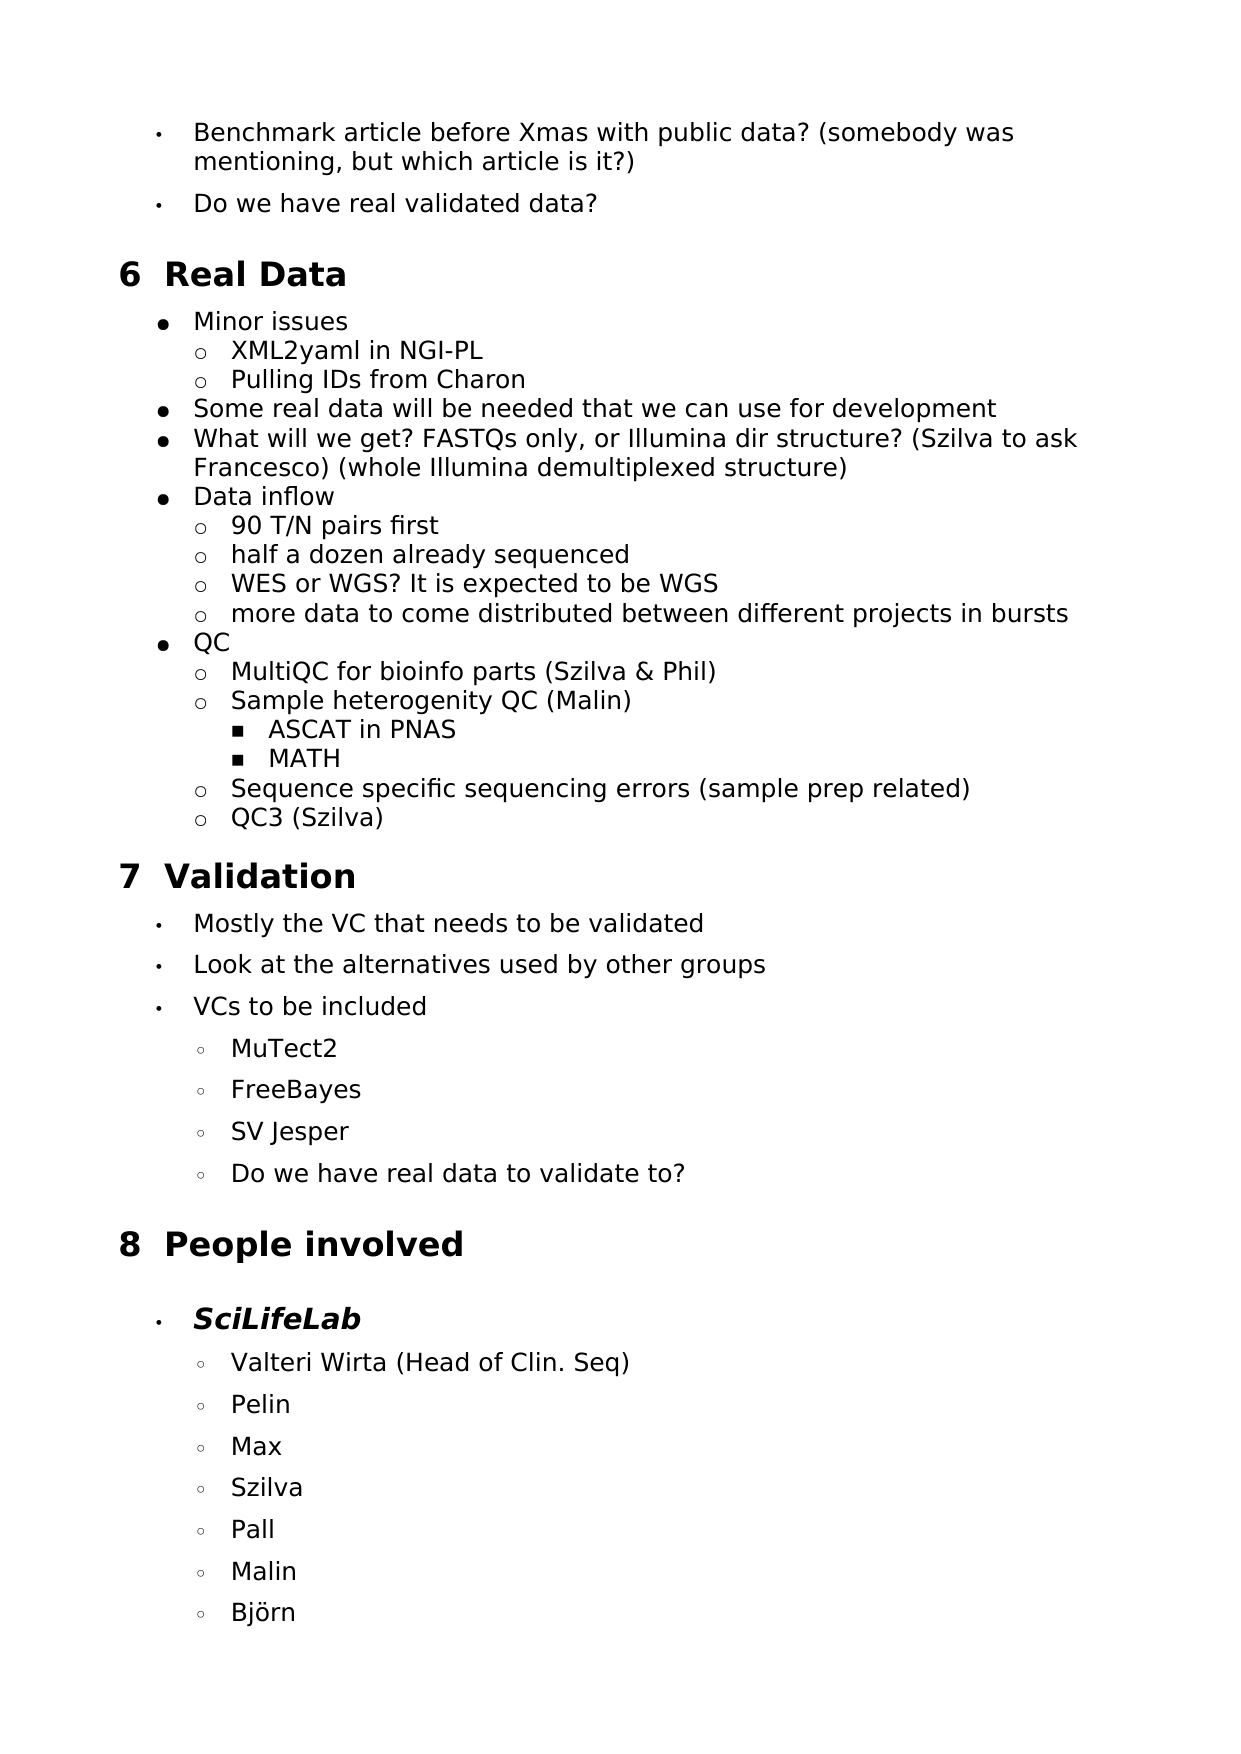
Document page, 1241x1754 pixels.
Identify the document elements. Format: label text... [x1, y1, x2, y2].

list What will we get? FASTQs only, or Illumina dir structure? (Szilva to ask Francesco) (whole Illumina demultiplexed structure) [156, 424, 1122, 482]
list Minor issues [156, 307, 1122, 336]
list Pulling IDs from Charon [193, 366, 1122, 395]
list VCs to be included [156, 992, 1122, 1021]
subtitle People involved [118, 1225, 1122, 1264]
subtitle Validation [118, 857, 1122, 896]
list more data to come distributed between different projects in bursts [193, 599, 1122, 628]
subtitle SciLifeLab [156, 1302, 1122, 1336]
list QC3 (Szilva) [193, 803, 1122, 832]
list Look at the alternatives used by other groups [156, 950, 1122, 979]
list Pelin [193, 1390, 1122, 1419]
list half a dozen already sequenced [193, 541, 1122, 570]
list Pall [193, 1515, 1122, 1544]
list MuTect2 [193, 1034, 1122, 1063]
list Do we have real data to validate to? [193, 1159, 1122, 1188]
list WES or WGS? It is expected to be WGS [193, 570, 1122, 599]
list Max [193, 1432, 1122, 1461]
list QC [156, 628, 1122, 657]
list Valteri Wirta (Head of Clin. Seq) [193, 1348, 1122, 1378]
list MultiQC for bioinfo parts (Szilva & Phil) [193, 657, 1122, 686]
list Mostly the VC that needs to be validated [156, 909, 1122, 938]
list Benchmark article before Xmas with public data? (somebody was mentioning, but which article is it?) [156, 118, 1122, 176]
list SV Jesper [193, 1117, 1122, 1146]
list ASCAT in PNAS [231, 716, 1122, 745]
list MATH [231, 745, 1122, 774]
subtitle Real Data [118, 256, 1122, 295]
list 90 T/N pairs first [193, 511, 1122, 541]
list Szilva [193, 1473, 1122, 1503]
list Data inflow [156, 482, 1122, 511]
list Malin [193, 1557, 1122, 1586]
list Some real data will be needed that we can use for development [156, 395, 1122, 424]
list XML2yaml in NGI-PL [193, 336, 1122, 366]
list Björn [193, 1598, 1122, 1628]
list Sample heterogenity QC (Malin) [193, 686, 1122, 716]
list Sequence specific sequencing errors (sample prep related) [193, 774, 1122, 803]
list Do we have real validated data? [156, 189, 1122, 218]
list FreeBayes [193, 1075, 1122, 1104]
